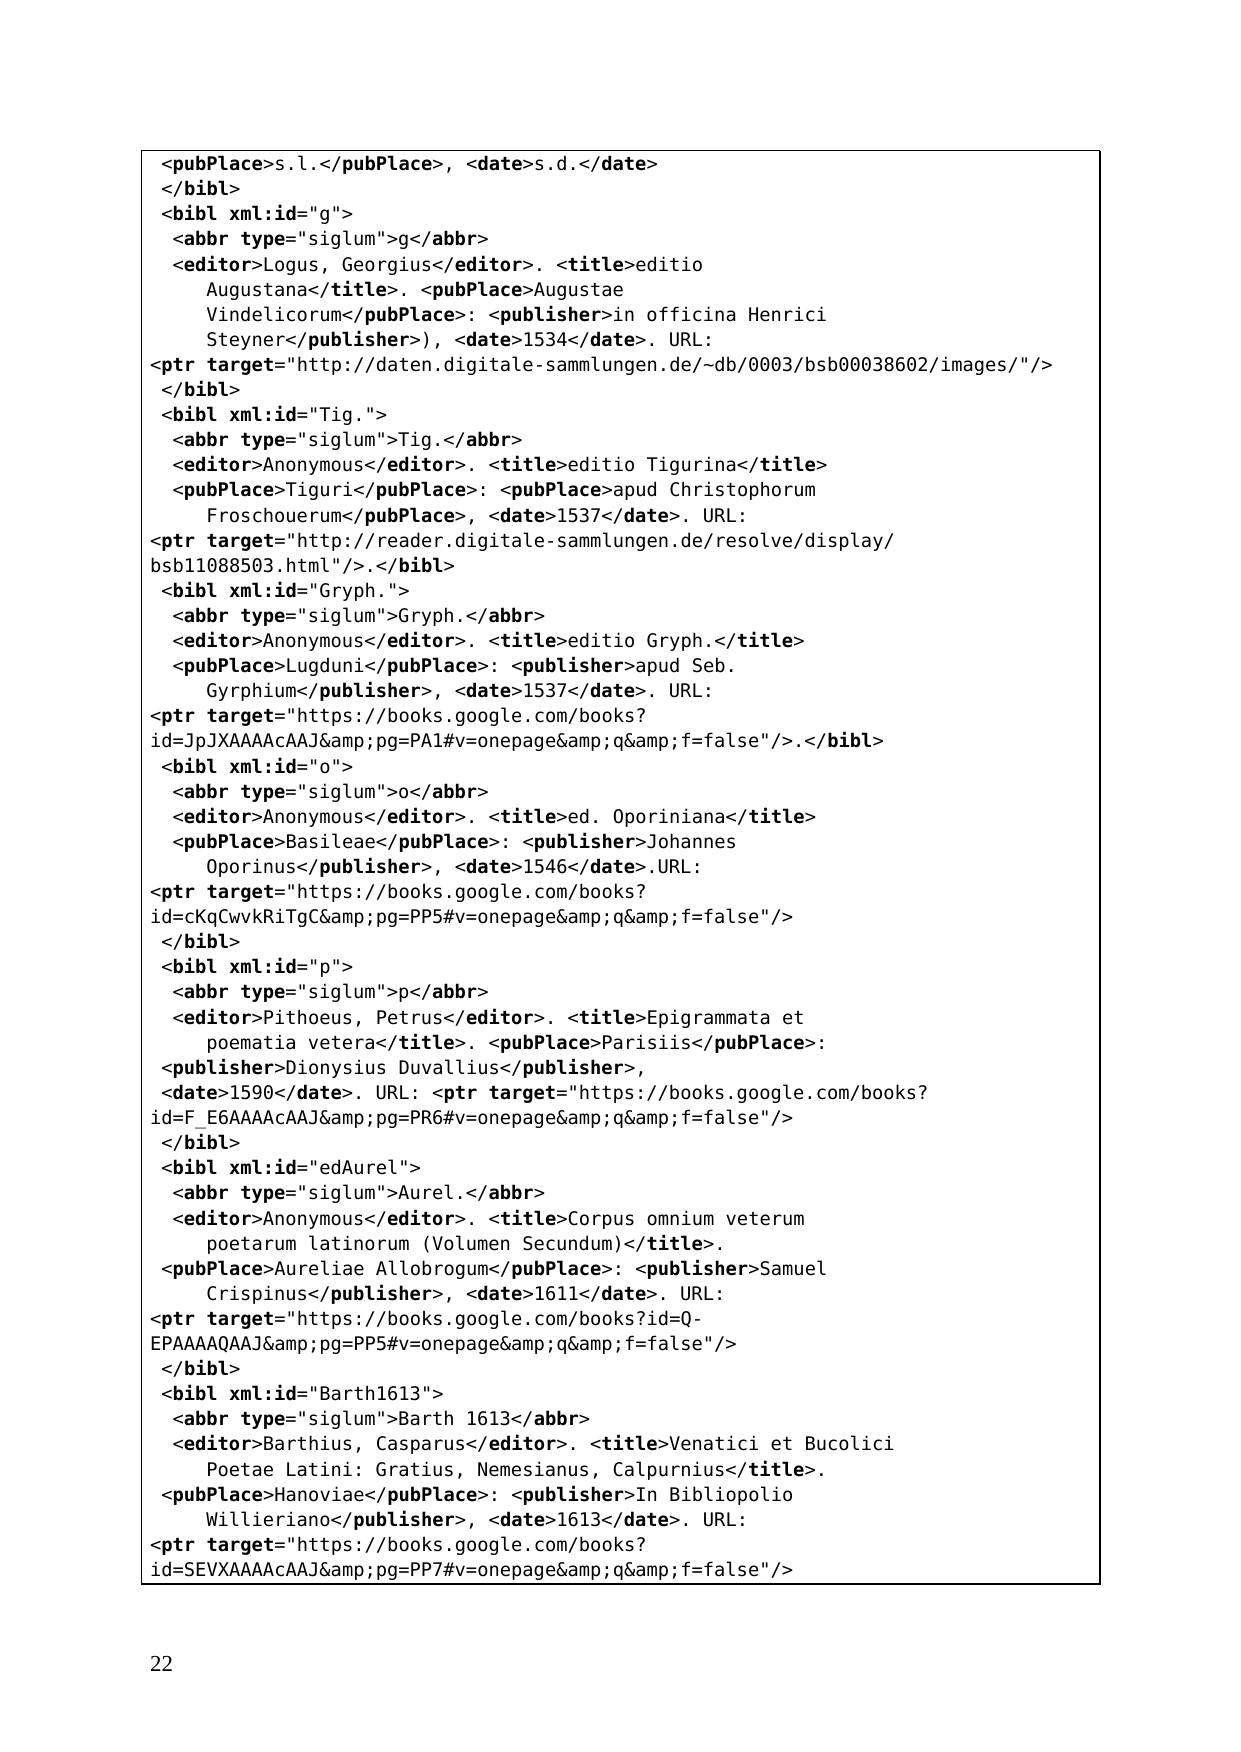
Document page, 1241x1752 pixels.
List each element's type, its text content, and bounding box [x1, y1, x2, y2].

text <pubPlace>s.l.</pubPlace>, <date>s.d.</date> </bibl> <bibl xml:id="g"> <abbr type="siglum">g</abbr> <editor>Logus, Georgius</editor>. <title>editio Augustana</title>. <pubPlace>Augustae Vindelicorum</pubPlace>: <publisher>in officina Henrici Steyner</publisher>), <date>1534</date>. URL: <ptr target="http://daten.digitale-sammlungen.de/~db/0003/bsb00038602/images/"/> </bibl> <bibl xml:id="Tig."> <abbr type="siglum">Tig.</abbr> <editor>Anonymous</editor>. <title>editio Tigurina</title> <pubPlace>Tiguri</pubPlace>: <pubPlace>apud Christophorum Froschouerum</pubPlace>, <date>1537</date>. URL: <ptr target="http://reader.digitale-sammlungen.de/resolve/display/bsb11088503.html"/>.</bibl> <bibl xml:id="Gryph."> <abbr type="siglum">Gryph.</abbr> <editor>Anonymous</editor>. <title>editio Gryph.</title> <pubPlace>Lugduni</pubPlace>: <publisher>apud Seb. Gyrphium</publisher>, <date>1537</date>. URL: <ptr target="https://books.google.com/books?id=JpJXAAAAcAAJ&amp;pg=PA1#v=onepage&amp;q&amp;f=false"/>.</bibl> <bibl xml:id="o"> <abbr type="siglum">o</abbr> <editor>Anonymous</editor>. <title>ed. Oporiniana</title> <pubPlace>Basileae</pubPlace>: <publisher>Johannes Oporinus</publisher>, <date>1546</date>.URL: <ptr target="https://books.google.com/books?id=cKqCwvkRiTgC&amp;pg=PP5#v=onepage&amp;q&amp;f=false"/> </bibl> <bibl xml:id="p"> <abbr type="siglum">p</abbr> <editor>Pithoeus, Petrus</editor>. <title>Epigrammata et poematia vetera</title>. <pubPlace>Parisiis</pubPlace>: <publisher>Dionysius Duvallius</publisher>, <date>1590</date>. URL: <ptr target="https://books.google.com/books?id=F_E6AAAAcAAJ&amp;pg=PR6#v=onepage&amp;q&amp;f=false"/> </bibl> <bibl xml:id="edAurel"> <abbr type="siglum">Aurel.</abbr> <editor>Anonymous</editor>. <title>Corpus omnium veterum poetarum latinorum (Volumen Secundum)</title>. <pubPlace>Aureliae Allobrogum</pubPlace>: <publisher>Samuel Crispinus</publisher>, <date>1611</date>. URL: <ptr target="https://books.google.com/books?id=Q-EPAAAAQAAJ&amp;pg=PP5#v=onepage&amp;q&amp;f=false"/> </bibl> <bibl xml:id="Barth1613"> <abbr type="siglum">Barth 1613</abbr> <editor>Barthius, Casparus</editor>. <title>Venatici et Bucolici Poetae Latini: Gratius, Nemesianus, Calpurnius</title>. <pubPlace>Hanoviae</pubPlace>: <publisher>In Bibliopolio Willieriano</publisher>, <date>1613</date>. URL: <ptr target="https://books.google.com/books?id=SEVXAAAAcAAJ&amp;pg=PP7#v=onepage&amp;q&amp;f=false"/> [142, 151, 1099, 1583]
